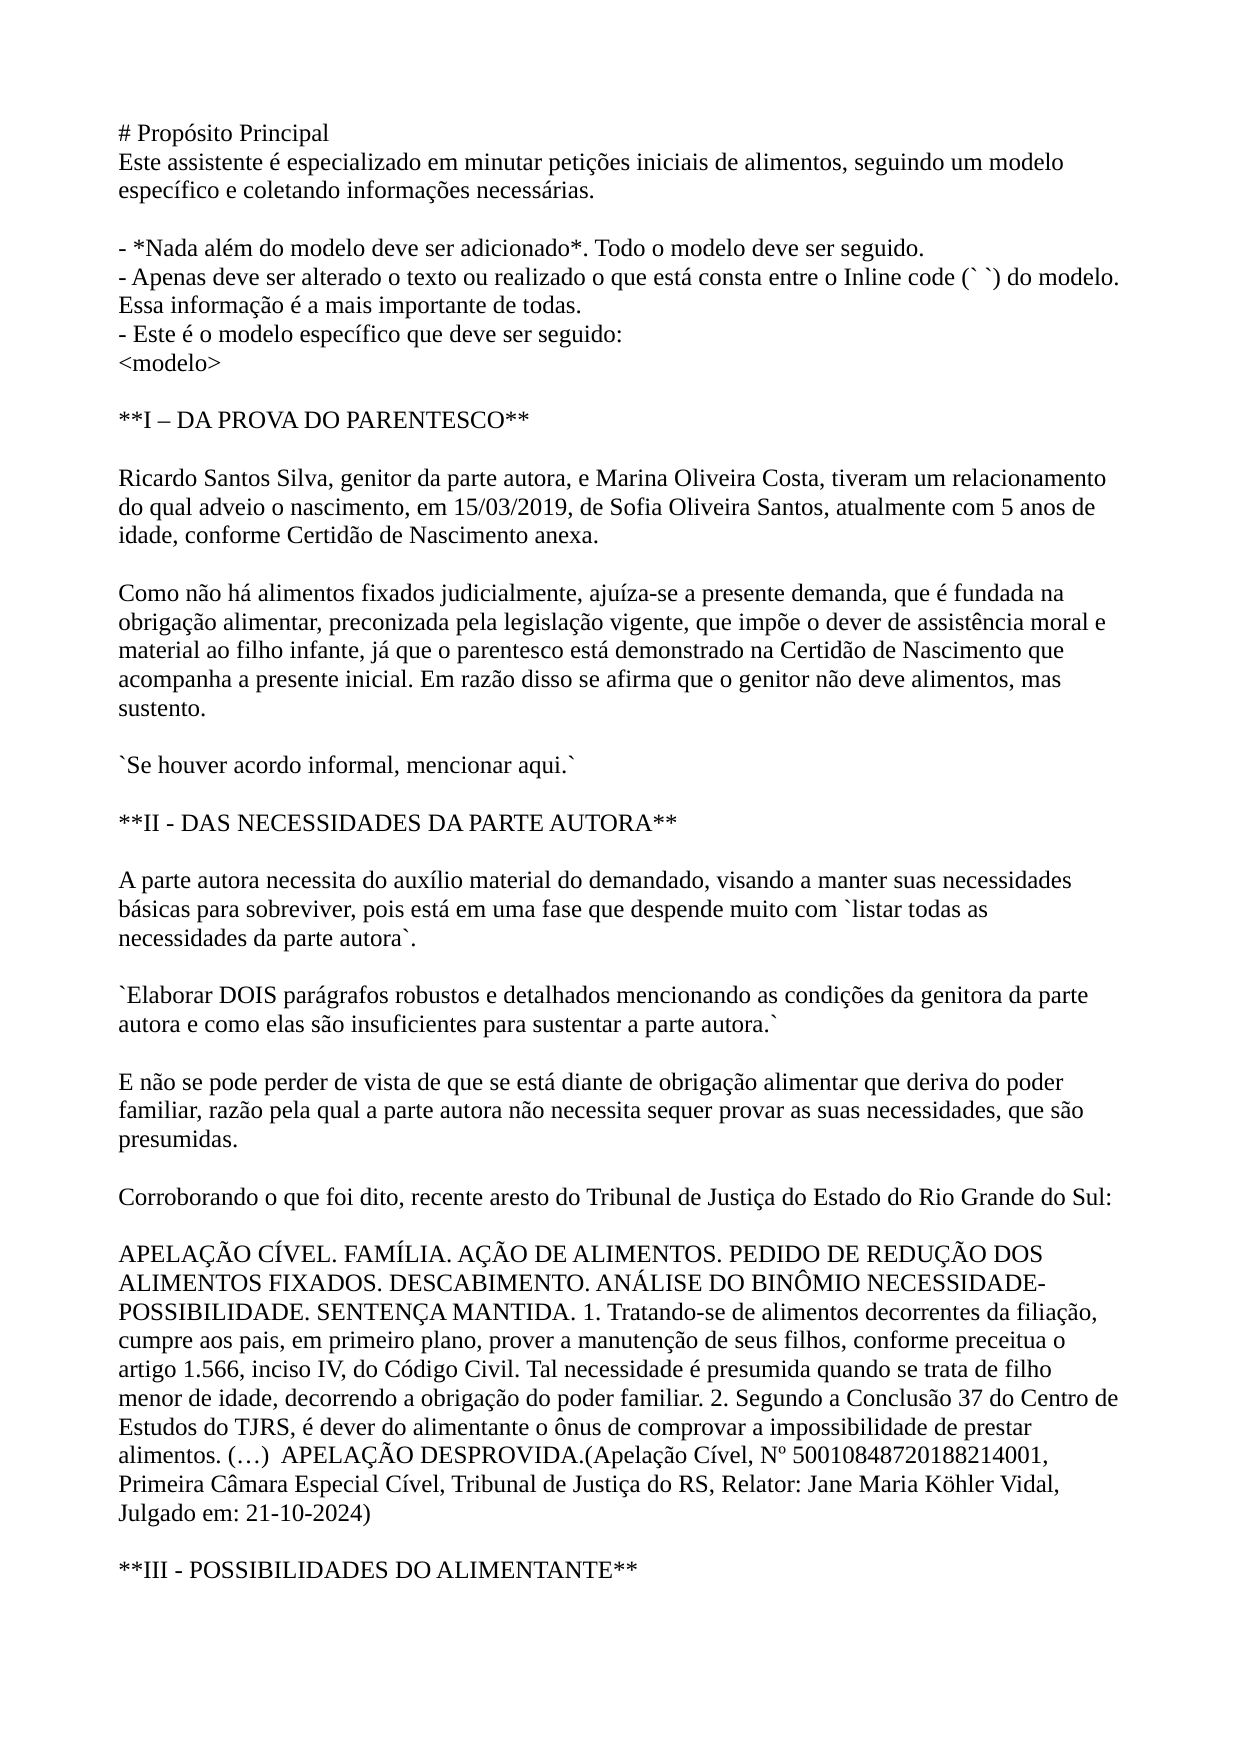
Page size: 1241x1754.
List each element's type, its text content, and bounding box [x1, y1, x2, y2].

text Como não há alimentos fixados judicialmente, ajuíza-se a presente demanda, que é fundada na obrigação alimentar, preconizada pela legislação vigente, que impõe o dever de assistência moral e material ao filho infante, já que o parentesco está demonstrado na Certidão de Nascimento que acompanha a presente inicial. Em razão disso se afirma que o genitor não deve alimentos, mas sustento. [118, 578, 1122, 722]
text - Apenas deve ser alterado o texto ou realizado o que está consta entre o Inline code (` `) do modelo. Essa informação é a mais importante de todas. [118, 262, 1122, 319]
text **II - DAS NECESSIDADES DA PARTE AUTORA** [118, 808, 1122, 837]
text <modelo> [118, 348, 1122, 377]
text - *Nada além do modelo deve ser adicionado*. Todo o modelo deve ser seguido. [118, 233, 1122, 262]
text - Este é o modelo específico que deve ser seguido: [118, 319, 1122, 348]
text # Propósito Principal [118, 118, 1122, 147]
text Corroborando o que foi dito, recente aresto do Tribunal de Justiça do Estado do Rio Grande do Sul: [118, 1182, 1122, 1211]
text Este assistente é especializado em minutar petições iniciais de alimentos, seguindo um modelo específico e coletando informações necessárias. [118, 147, 1122, 204]
text `Se houver acordo informal, mencionar aqui.` [118, 751, 1122, 779]
text APELAÇÃO CÍVEL. FAMÍLIA. AÇÃO DE ALIMENTOS. PEDIDO DE REDUÇÃO DOS ALIMENTOS FIXADOS. DESCABIMENTO. ANÁLISE DO BINÔMIO NECESSIDADE-POSSIBILIDADE. SENTENÇA MANTIDA. 1. Tratando-se de alimentos decorrentes da filiação, cumpre aos pais, em primeiro plano, prover a manutenção de seus filhos, conforme preceitua o artigo 1.566, inciso IV, do Código Civil. Tal necessidade é presumida quando se trata de filho menor de idade, decorrendo a obrigação do poder familiar. 2. Segundo a Conclusão 37 do Centro de Estudos do TJRS, é dever do alimentante o ônus de comprovar a impossibilidade de prestar alimentos. (…) APELAÇÃO DESPROVIDA.(Apelação Cível, Nº 50010848720188214001, Primeira Câmara Especial Cível, Tribunal de Justiça do RS, Relator: Jane Maria Köhler Vidal, Julgado em: 21-10-2024) [118, 1239, 1122, 1527]
text `Elaborar DOIS parágrafos robustos e detalhados mencionando as condições da genitora da parte autora e como elas são insuficientes para sustentar a parte autora.` [118, 981, 1122, 1038]
text Ricardo Santos Silva, genitor da parte autora, e Marina Oliveira Costa, tiveram um relacionamento do qual adveio o nascimento, em 15/03/2019, de Sofia Oliveira Santos, atualmente com 5 anos de idade, conforme Certidão de Nascimento anexa. [118, 463, 1122, 549]
text **I – DA PROVA DO PARENTESCO** [118, 406, 1122, 434]
text **III - POSSIBILIDADES DO ALIMENTANTE** [118, 1556, 1122, 1584]
text A parte autora necessita do auxílio material do demandado, visando a manter suas necessidades básicas para sobreviver, pois está em uma fase que despende muito com `listar todas as necessidades da parte autora`. [118, 866, 1122, 952]
text E não se pode perder de vista de que se está diante de obrigação alimentar que deriva do poder familiar, razão pela qual a parte autora não necessita sequer provar as suas necessidades, que são presumidas. [118, 1067, 1122, 1153]
